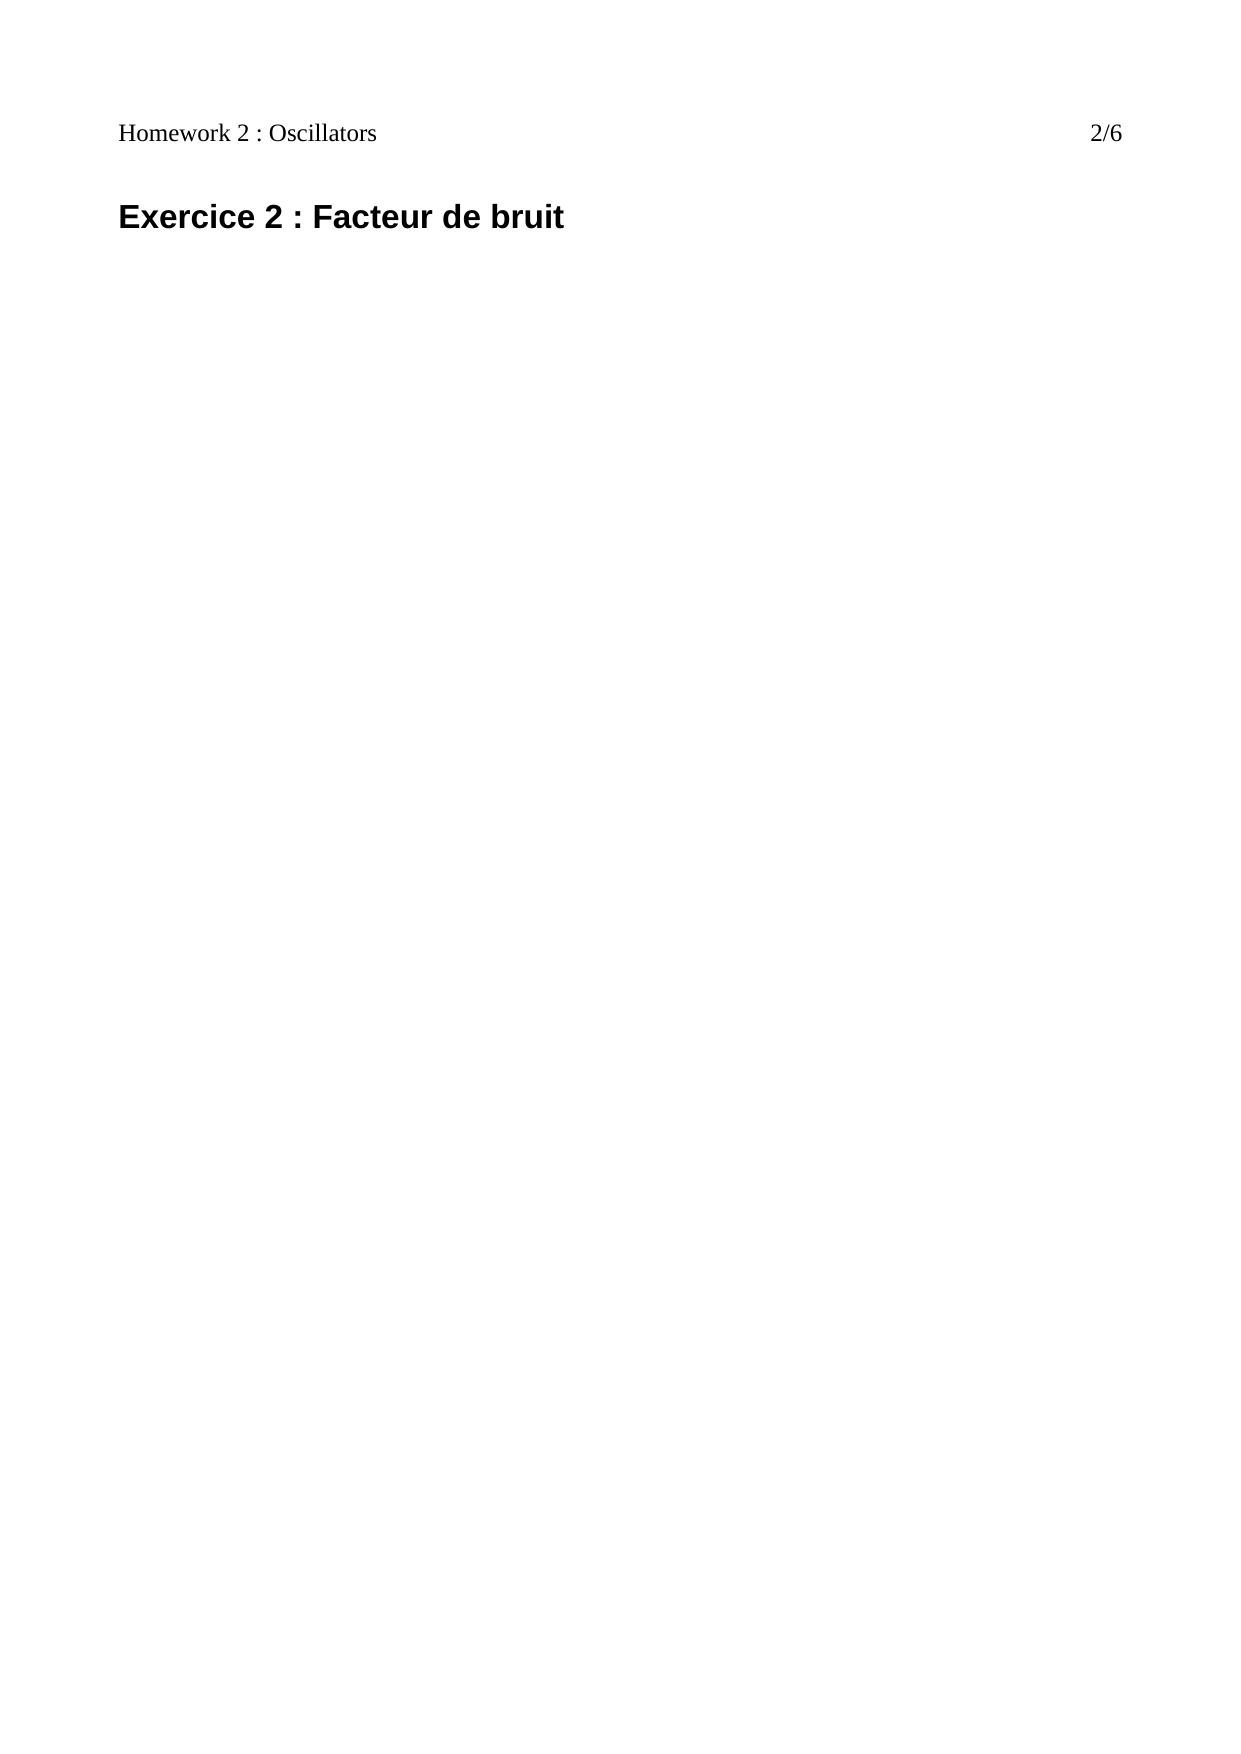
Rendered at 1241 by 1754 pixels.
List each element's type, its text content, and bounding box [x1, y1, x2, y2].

subtitle Exercice 2 : Facteur de bruit [118, 197, 1122, 236]
